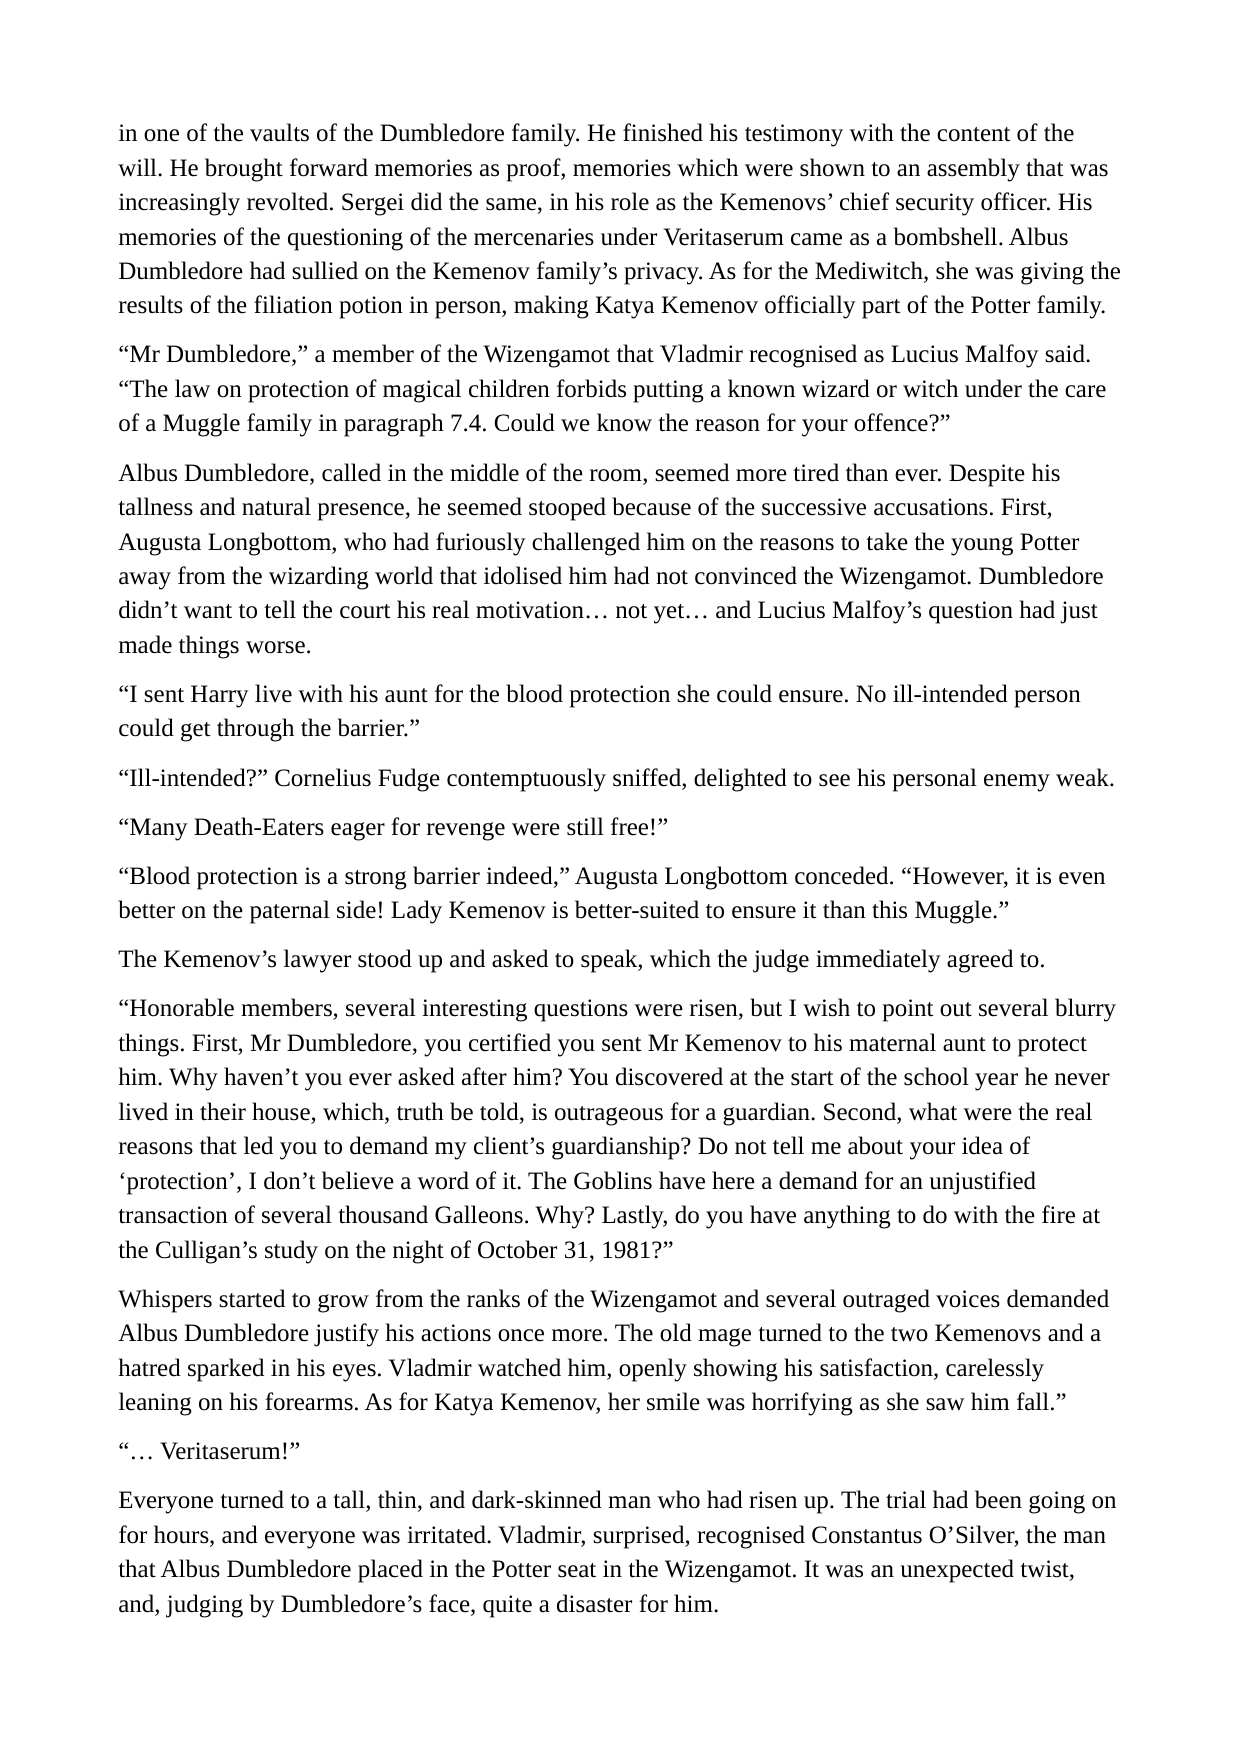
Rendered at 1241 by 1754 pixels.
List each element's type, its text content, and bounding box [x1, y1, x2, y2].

text “Ill-intended?” Cornelius Fudge contemptuously sniffed, delighted to see his personal enemy weak. [118, 763, 1122, 791]
text “Mr Dumbledore,” a member of the Wizengamot that Vladmir recognised as Lucius Malfoy said. “The law on protection of magical children forbids putting a known wizard or witch under the care of a Muggle family in paragraph 7.4. Could we know the reason for your offence?” [118, 339, 1122, 437]
text Albus Dumbledore, called in the middle of the room, seemed more tired than ever. Despite his tallness and natural presence, he seemed stooped because of the successive accusations. First, Augusta Longbottom, who had furiously challenged him on the reasons to take the young Potter away from the wizarding world that idolised him had not convinced the Wizengamot. Dumbledore didn’t want to tell the court his real motivation… not yet… and Lucius Malfoy’s question had just made things worse. [118, 458, 1122, 659]
text Everyone turned to a tall, thin, and dark-skinned man who had risen up. The trial had been going on for hours, and everyone was irritated. Vladmir, surprised, recognised Constantus O’Silver, the man that Albus Dumbledore placed in the Potter seat in the Wizengamot. It was an unexpected twist, and, judging by Dumbledore’s face, quite a disaster for him. [118, 1485, 1122, 1617]
text Whispers started to grow from the ranks of the Wizengamot and several outraged voices demanded Albus Dumbledore justify his actions once more. The old mage turned to the two Kemenovs and a hatred sparked in his eyes. Vladmir watched him, openly showing his satisfaction, carelessly leaning on his forearms. As for Katya Kemenov, her smile was horrifying as she saw him fall.” [118, 1284, 1122, 1416]
text “… Veritaserum!” [118, 1436, 1122, 1465]
text in one of the vaults of the Dumbledore family. He finished his testimony with the content of the will. He brought forward memories as proof, memories which were shown to an assembly that was increasingly revolted. Sergei did the same, in his role as the Kemenovs’ chief security officer. His memories of the questioning of the mercenaries under Veritaserum came as a bombshell. Albus Dumbledore had sullied on the Kemenov family’s privacy. As for the Mediwitch, she was giving the results of the filiation potion in person, making Katya Kemenov officially part of the Potter family. [118, 118, 1122, 319]
text “Honorable members, several interesting questions were risen, but I wish to point out several blurry things. First, Mr Dumbledore, you certified you sent Mr Kemenov to his maternal aunt to protect him. Why haven’t you ever asked after him? You discovered at the start of the school year he never lived in their house, which, truth be told, is outrageous for a guardian. Second, what were the real reasons that led you to demand my client’s guardianship? Do not tell me about your idea of ‘protection’, I don’t believe a word of it. The Goblins have here a demand for an unjustified transaction of several thousand Galleons. Why? Lastly, do you have anything to do with the fire at the Culligan’s study on the night of October 31, 1981?” [118, 993, 1122, 1263]
text “Blood protection is a strong barrier indeed,” Augusta Longbottom conceded. “However, it is even better on the paternal side! Lady Kemenov is better-suited to ensure it than this Muggle.” [118, 861, 1122, 924]
text “I sent Harry live with his aunt for the blood protection she could ensure. No ill-intended person could get through the barrier.” [118, 679, 1122, 742]
text The Kemenov’s lawyer stood up and asked to speak, which the judge immediately agreed to. [118, 944, 1122, 973]
text “Many Death-Eaters eager for revenge were still free!” [118, 812, 1122, 840]
